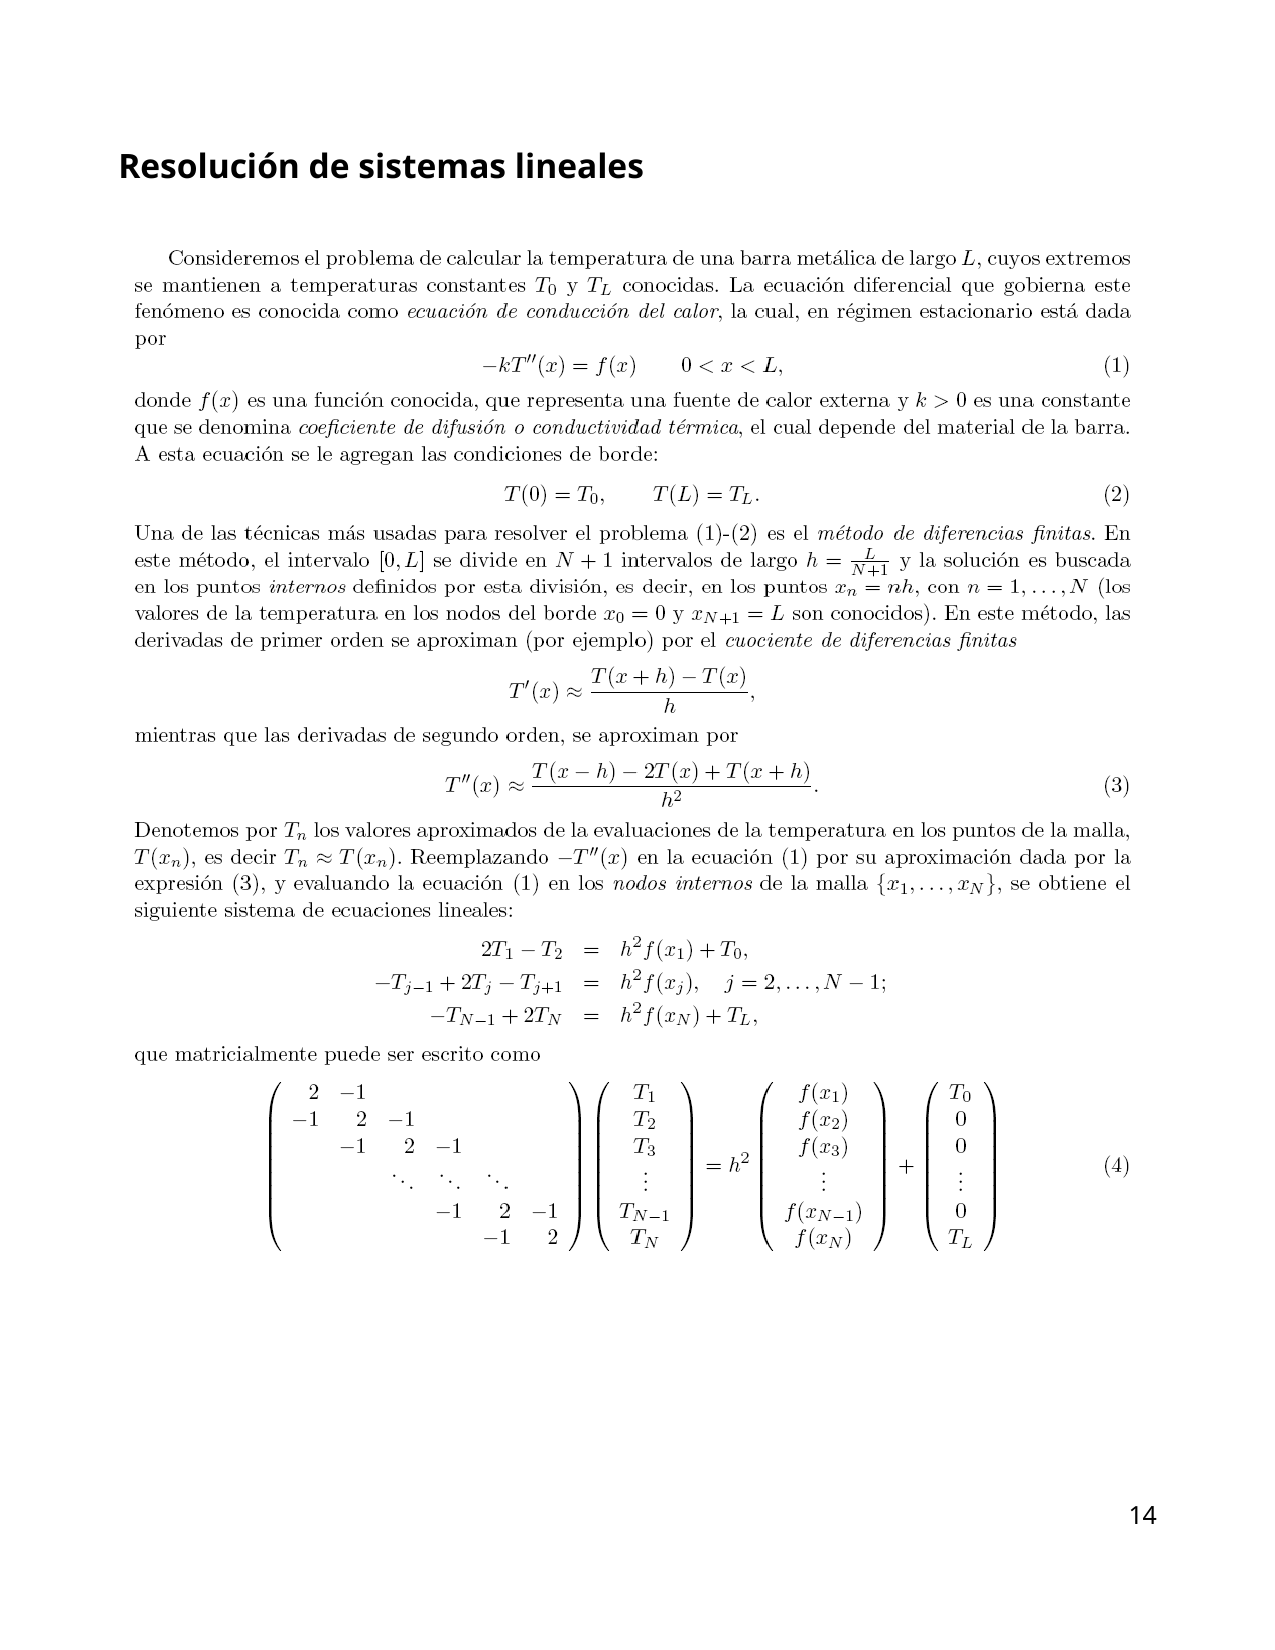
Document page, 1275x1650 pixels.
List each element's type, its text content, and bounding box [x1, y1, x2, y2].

picture [118, 247, 1157, 1271]
subtitle Resolución de sistemas lineales [118, 143, 1157, 189]
